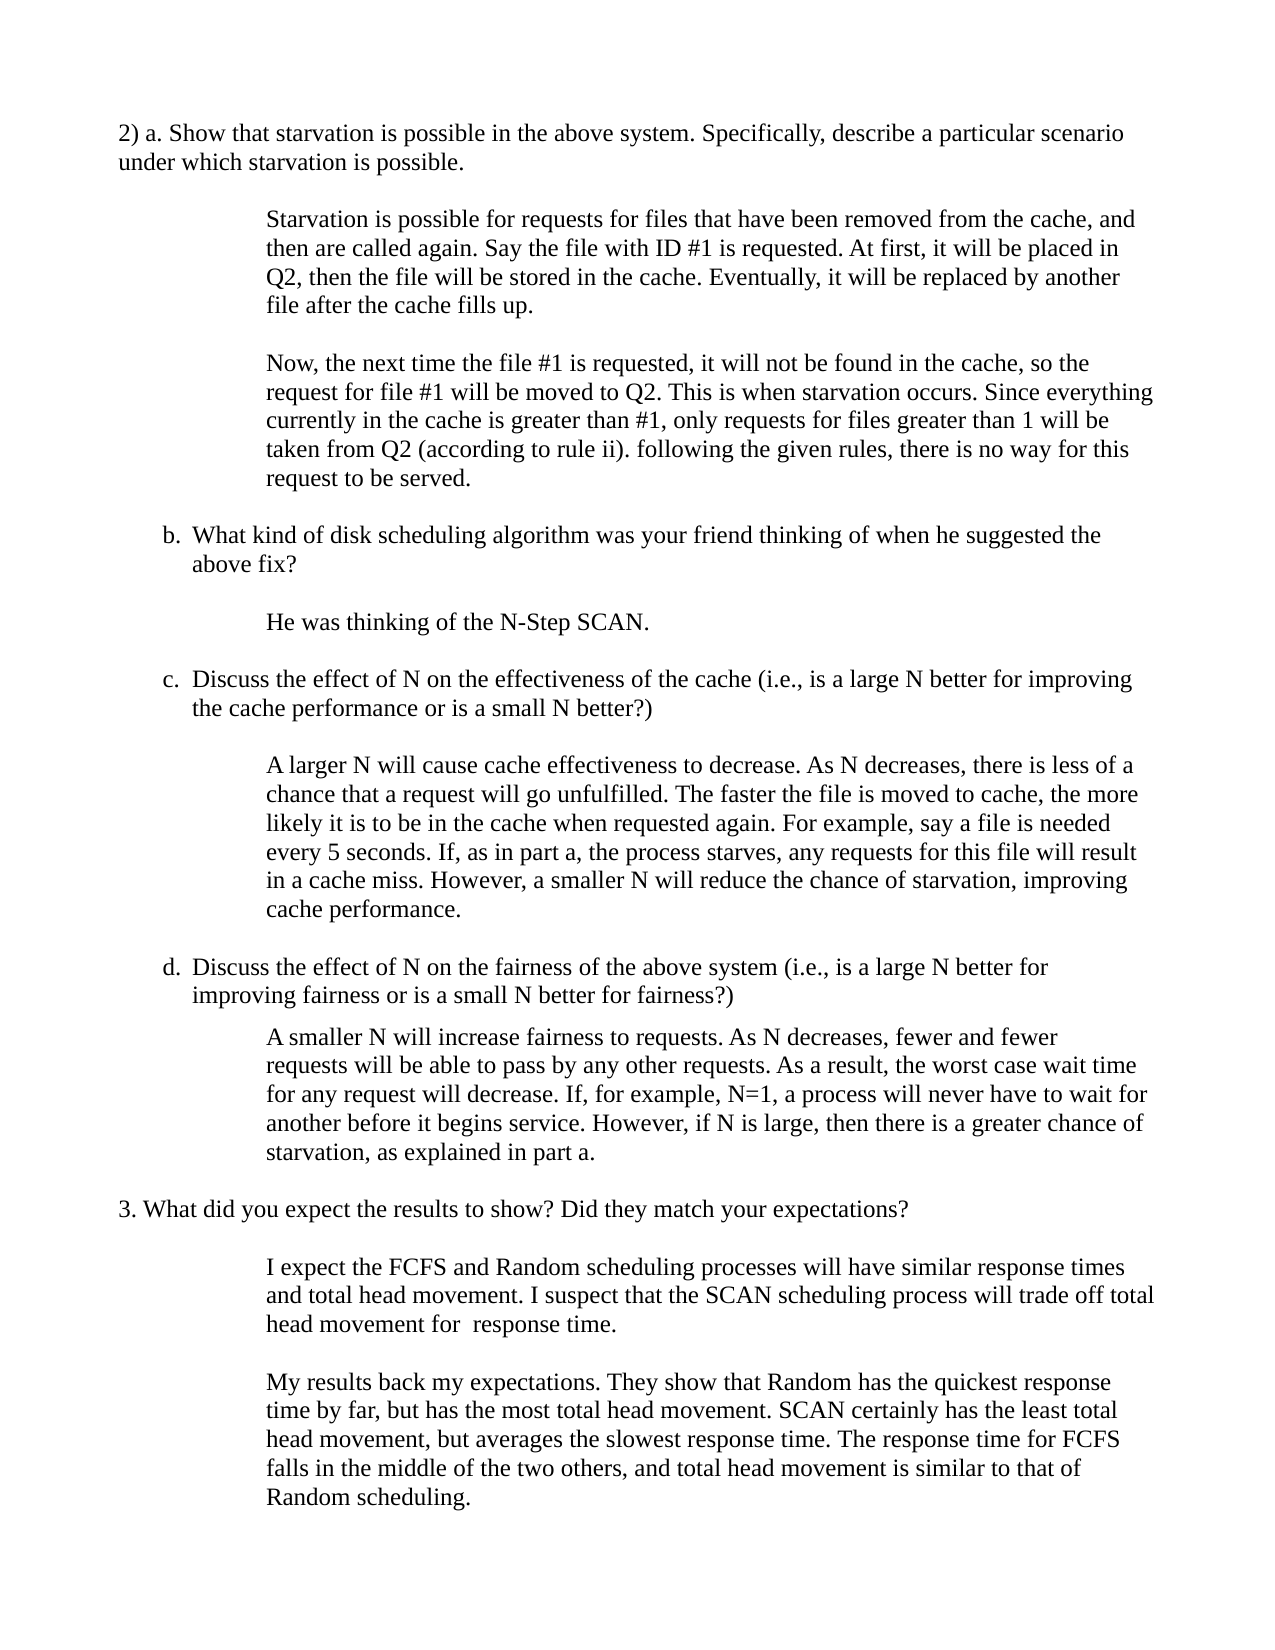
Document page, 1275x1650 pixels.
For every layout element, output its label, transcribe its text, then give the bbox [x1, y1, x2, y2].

text 3. What did you expect the results to show? Did they match your expectations? [118, 1194, 1157, 1223]
list Discuss the effect of N on the effectiveness of the cache (i.e., is a large N better for improving the cache performance or is a small N better?) [162, 664, 1157, 722]
list Discuss the effect of N on the fairness of the above system (i.e., is a large N better for improving fairness or is a small N better for fairness?) [162, 952, 1157, 1009]
text Starvation is possible for requests for files that have been removed from the cache, and then are called again. Say the file with ID #1 is requested. At first, it will be placed in Q2, then the file will be stored in the cache. Eventually, it will be replaced by another file after the cache fills up. [118, 204, 1157, 319]
text My results back my expectations. They show that Random has the quickest response time by far, but has the most total head movement. SCAN certainly has the least total head movement, but averages the slowest response time. The response time for FCFS falls in the middle of the two others, and total head movement is similar to that of Random scheduling. [118, 1367, 1157, 1511]
text 2) a. Show that starvation is possible in the above system. Specifically, describe a particular scenario under which starvation is possible. [118, 118, 1157, 176]
list What kind of disk scheduling algorithm was your friend thinking of when he suggested the above fix? [162, 521, 1157, 578]
text I expect the FCFS and Random scheduling processes will have similar response times and total head movement. I suspect that the SCAN scheduling process will trade off total head movement for response time. [118, 1252, 1157, 1338]
text He was thinking of the N-Step SCAN. [118, 607, 1157, 636]
text A larger N will cause cache effectiveness to decrease. As N decreases, there is less of a chance that a request will go unfulfilled. The faster the file is moved to cache, the more likely it is to be in the cache when requested again. For example, say a file is needed every 5 seconds. If, as in part a, the process starves, any requests for this file will result in a cache miss. However, a smaller N will reduce the chance of starvation, improving cache performance. [118, 751, 1157, 923]
text Now, the next time the file #1 is requested, it will not be found in the cache, so the request for file #1 will be moved to Q2. This is when starvation occurs. Since everything currently in the cache is greater than #1, only requests for files greater than 1 will be taken from Q2 (according to rule ii). following the given rules, there is no way for this request to be served. [118, 348, 1157, 492]
text A smaller N will increase fairness to requests. As N decreases, fewer and fewer requests will be able to pass by any other requests. As a result, the worst case wait time for any request will decrease. If, for example, N=1, a process will never have to wait for another before it begins service. However, if N is large, then there is a greater chance of starvation, as explained in part a. [118, 1022, 1157, 1166]
